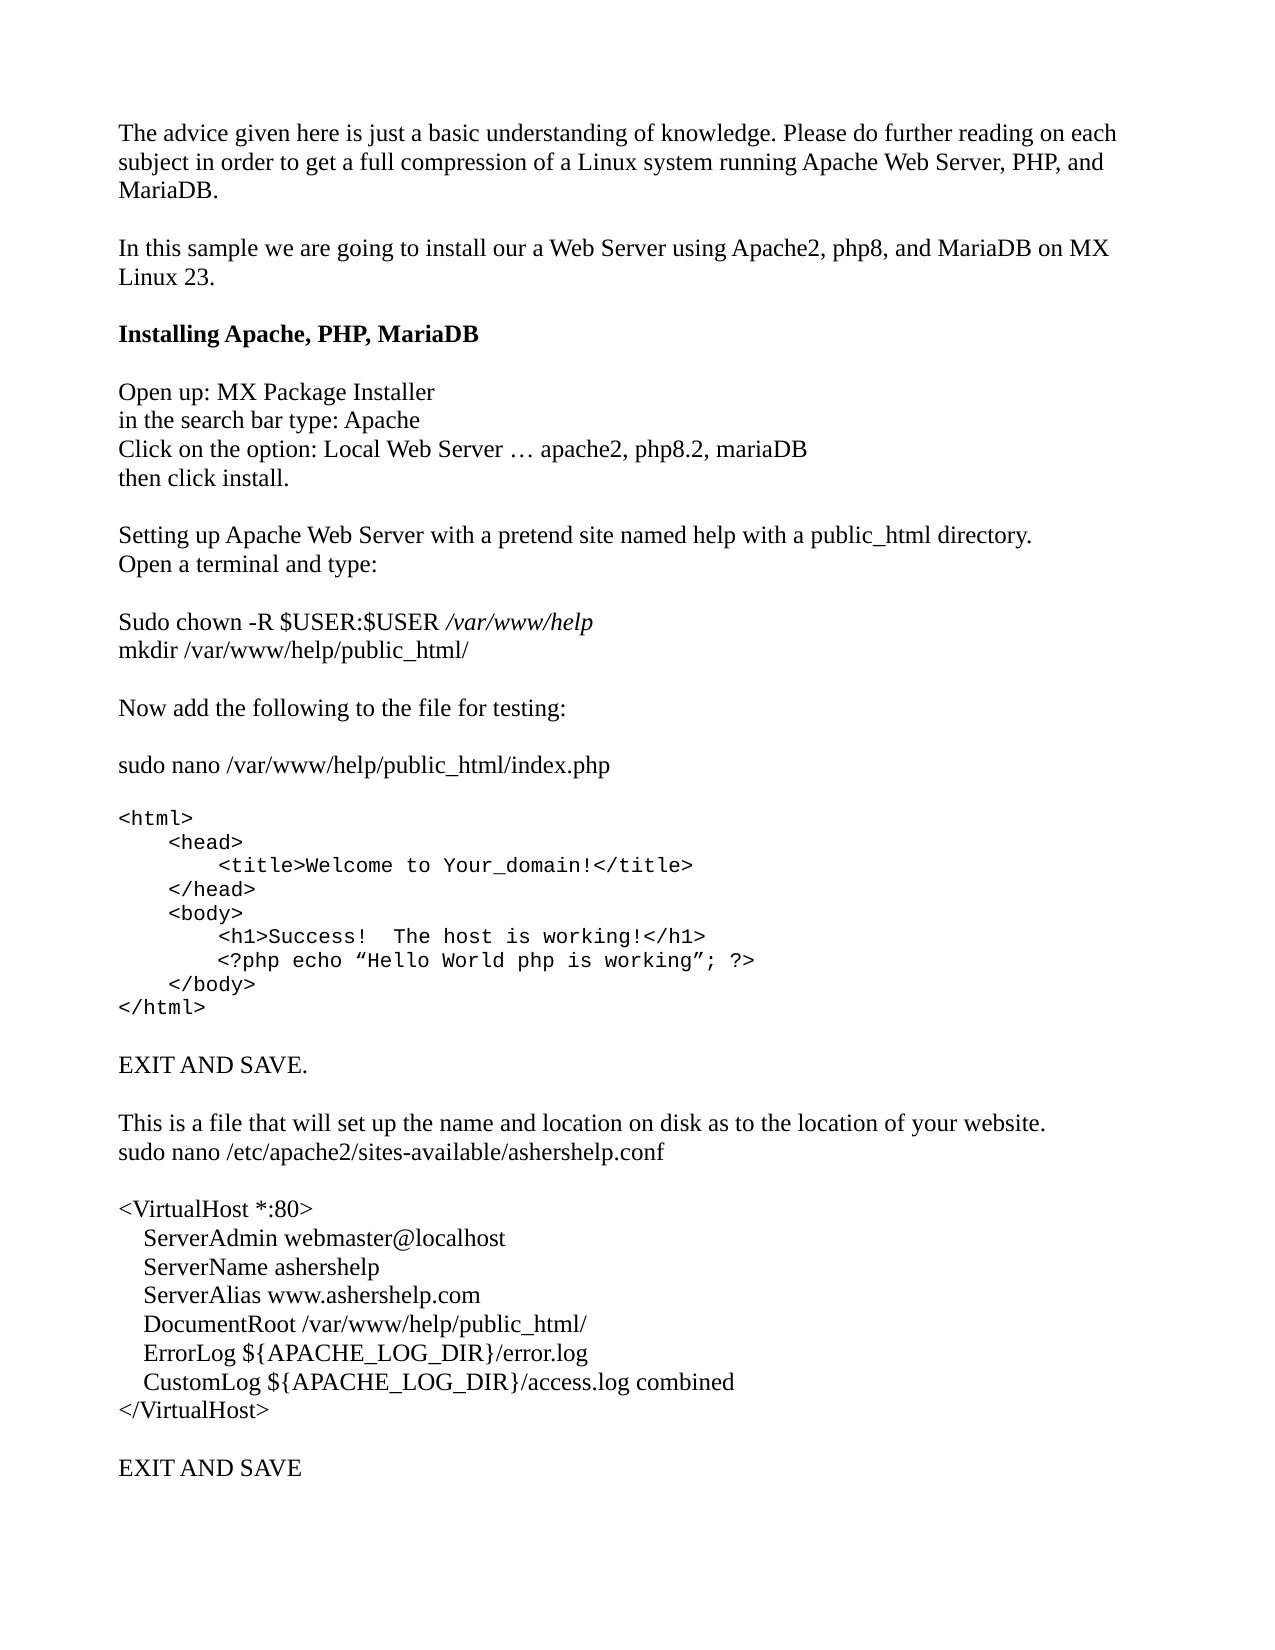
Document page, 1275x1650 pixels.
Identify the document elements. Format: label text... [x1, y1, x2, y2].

text ErrorLog ${APACHE_LOG_DIR}/error.log [118, 1338, 1157, 1367]
text EXIT AND SAVE [118, 1453, 1157, 1482]
text Sudo chown -R $USER:$USER /var/www/help [118, 578, 1157, 636]
text CustomLog ${APACHE_LOG_DIR}/access.log combined [118, 1367, 1157, 1395]
text <head> [118, 832, 1157, 855]
text </head> [118, 879, 1157, 903]
text <title>Welcome to Your_domain!</title> [118, 855, 1157, 879]
text The advice given here is just a basic understanding of knowledge. Please do further reading on each subject in order to get a full compression of a Linux system running Apache Web Server, PHP, and MariaDB. [118, 118, 1157, 204]
text mkdir /var/www/help/public_html/ [118, 636, 1157, 664]
text </body> [118, 974, 1157, 997]
text ServerName ashershelp [118, 1252, 1157, 1280]
text sudo nano /var/www/help/public_html/index.php [118, 751, 1157, 779]
text <VirtualHost *:80> [118, 1194, 1157, 1223]
text In this sample we are going to install our a Web Server using Apache2, php8, and MariaDB on MX Linux 23. Installing Apache, PHP, MariaDB [118, 233, 1157, 348]
text EXIT AND SAVE. [118, 1050, 1157, 1079]
text This is a file that will set up the name and location on disk as to the location of your website. [118, 1079, 1157, 1137]
text <h1>Success! The host is working!</h1> [118, 926, 1157, 950]
text in the search bar type: Apache Click on the option: Local Web Server … apache2, php8.2, mariaDB then click install. [118, 406, 1157, 521]
text DocumentRoot /var/www/help/public_html/ [118, 1309, 1157, 1338]
text Now add the following to the file for testing: [118, 693, 1157, 722]
text <body> [118, 903, 1157, 926]
text sudo nano /etc/apache2/sites-available/ashershelp.conf [118, 1137, 1157, 1165]
text Open up: MX Package Installer [118, 377, 1157, 406]
text ServerAdmin webmaster@localhost [118, 1223, 1157, 1252]
text <?php echo “Hello World php is working”; ?> [118, 950, 1157, 974]
text ServerAlias www.ashershelp.com [118, 1280, 1157, 1309]
text </VirtualHost> [118, 1395, 1157, 1424]
text </html> [118, 997, 1157, 1021]
text <html> [118, 779, 1157, 832]
text Setting up Apache Web Server with a pretend site named help with a public_html directory. Open a terminal and type: [118, 521, 1157, 578]
